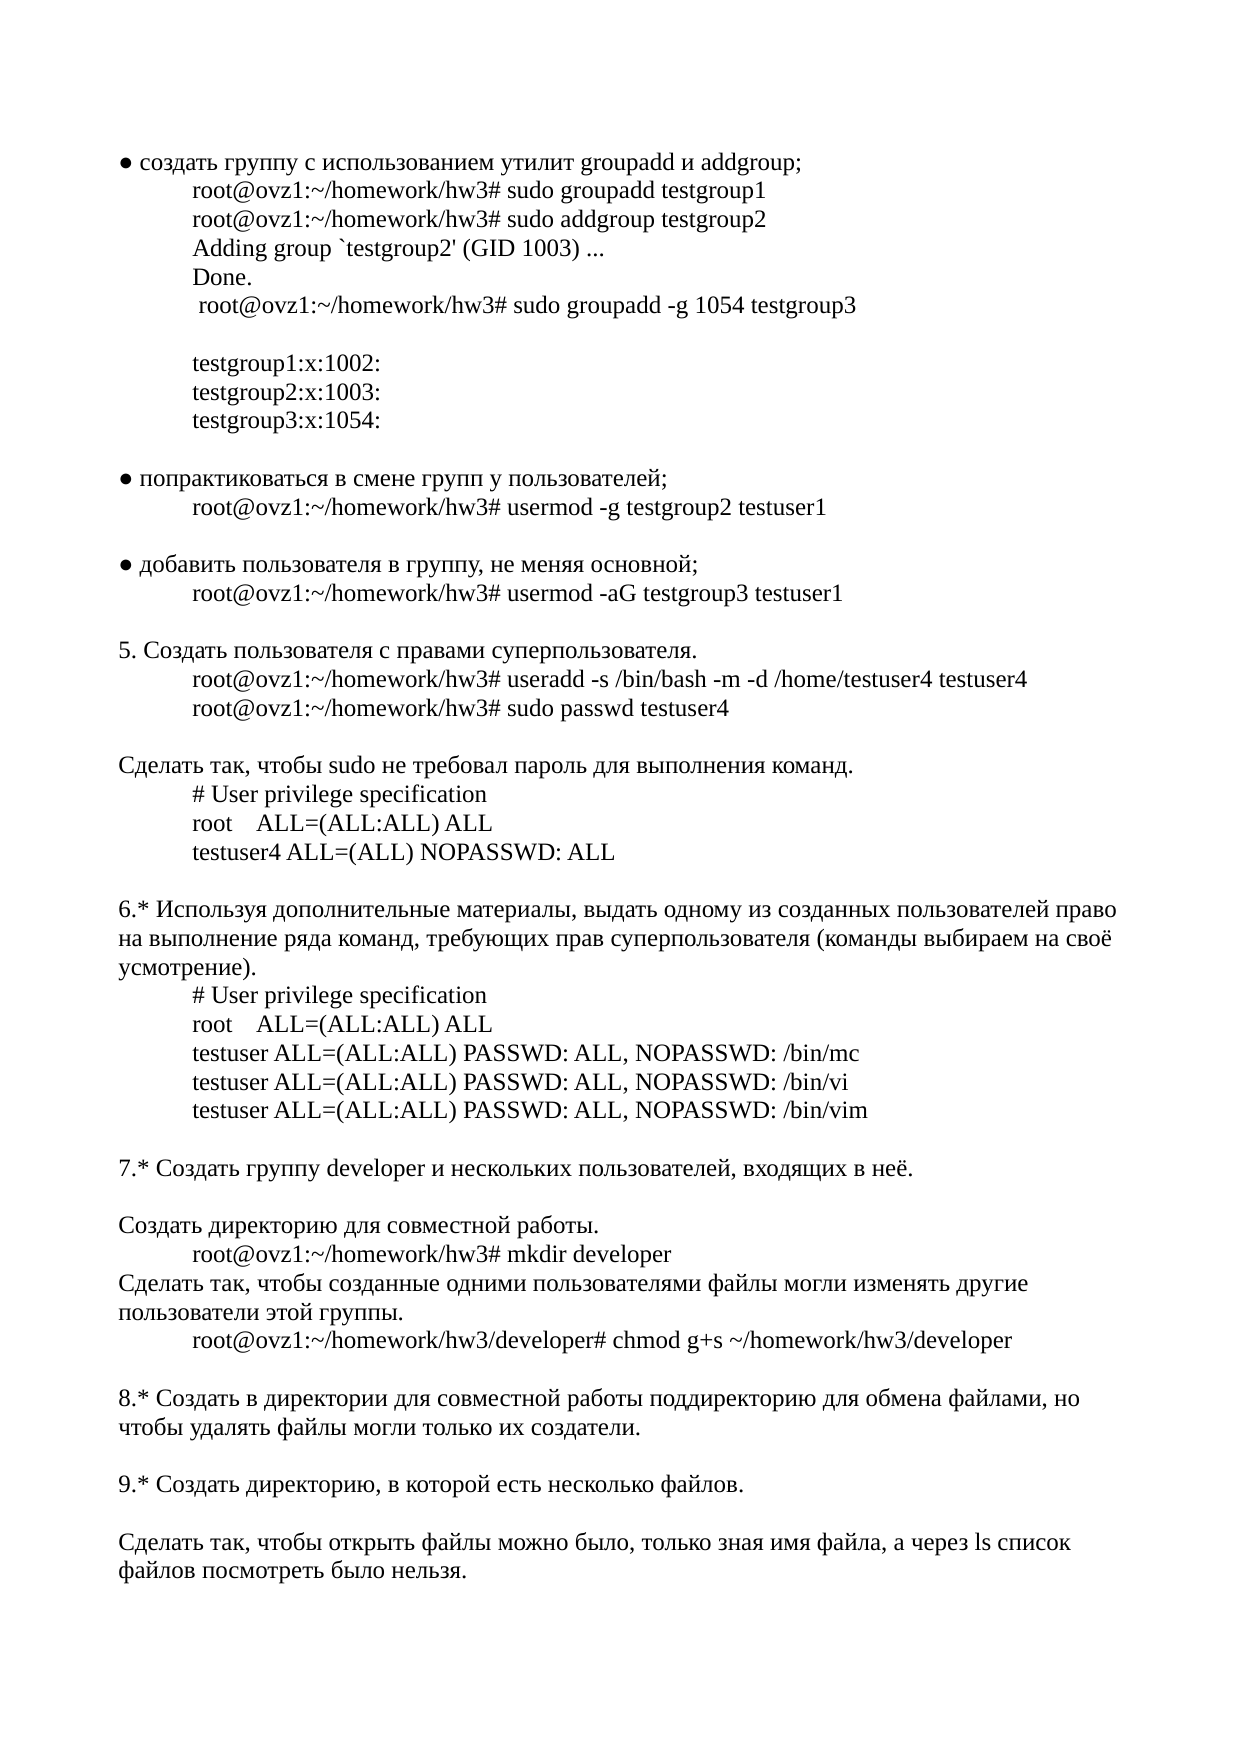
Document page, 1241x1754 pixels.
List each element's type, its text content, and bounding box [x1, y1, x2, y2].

text root ALL=(ALL:ALL) ALL [118, 808, 1122, 837]
text 8.* Создать в директории для совместной работы поддиректорию для обмена файлами, но чтобы удалять файлы могли только их создатели. [118, 1383, 1122, 1441]
text root@ovz1:~/homework/hw3# mkdir developer [118, 1239, 1122, 1268]
text # User privilege specification [118, 779, 1122, 808]
text testgroup3:x:1054: [118, 406, 1122, 434]
text 6.* Используя дополнительные материалы, выдать одному из созданных пользователей право на выполнение ряда команд, требующих прав суперпользователя (команды выбираем на своё усмотрение). [118, 894, 1122, 981]
text testuser ALL=(ALL:ALL) PASSWD: ALL, NOPASSWD: /bin/mc [118, 1038, 1122, 1067]
text Сделать так, чтобы открыть файлы можно было, только зная имя файла, а через ls список файлов посмотреть было нельзя. [118, 1527, 1122, 1584]
text Создать директорию для совместной работы. [118, 1211, 1122, 1239]
text testuser ALL=(ALL:ALL) PASSWD: ALL, NOPASSWD: /bin/vim [118, 1096, 1122, 1124]
text 9.* Создать директорию, в которой есть несколько файлов. [118, 1469, 1122, 1498]
text testgroup1:x:1002: [118, 348, 1122, 377]
text 7.* Создать группу developer и нескольких пользователей, входящих в неё. [118, 1153, 1122, 1182]
text 5. Создать пользователя с правами суперпользователя. [118, 636, 1122, 664]
text Done. [118, 262, 1122, 291]
text root@ovz1:~/homework/hw3# sudo groupadd -g 1054 testgroup3 [118, 291, 1122, 319]
text ● добавить пользователя в группу, не меняя основной; [118, 549, 1122, 578]
text root ALL=(ALL:ALL) ALL [118, 1009, 1122, 1038]
text testuser ALL=(ALL:ALL) PASSWD: ALL, NOPASSWD: /bin/vi [118, 1067, 1122, 1096]
text # User privilege specification [118, 981, 1122, 1009]
text testuser4 ALL=(ALL) NOPASSWD: ALL [118, 837, 1122, 866]
text testgroup2:x:1003: [118, 377, 1122, 406]
text root@ovz1:~/homework/hw3# useradd -s /bin/bash -m -d /home/testuser4 testuser4 [118, 664, 1122, 693]
text ● создать группу с использованием утилит groupadd и addgroup; [118, 147, 1122, 176]
text root@ovz1:~/homework/hw3# usermod -aG testgroup3 testuser1 [118, 578, 1122, 607]
text Сделать так, чтобы sudo не требовал пароль для выполнения команд. [118, 751, 1122, 779]
text root@ovz1:~/homework/hw3# usermod -g testgroup2 testuser1 [118, 492, 1122, 521]
text Adding group `testgroup2' (GID 1003) ... [118, 233, 1122, 262]
text root@ovz1:~/homework/hw3/developer# chmod g+s ~/homework/hw3/developer [118, 1326, 1122, 1354]
text Сделать так, чтобы созданные одними пользователями файлы могли изменять другие пользователи этой группы. [118, 1268, 1122, 1326]
text ● попрактиковаться в смене групп у пользователей; [118, 463, 1122, 492]
text root@ovz1:~/homework/hw3# sudo groupadd testgroup1 [118, 176, 1122, 204]
text root@ovz1:~/homework/hw3# sudo addgroup testgroup2 [118, 204, 1122, 233]
text root@ovz1:~/homework/hw3# sudo passwd testuser4 [118, 693, 1122, 722]
